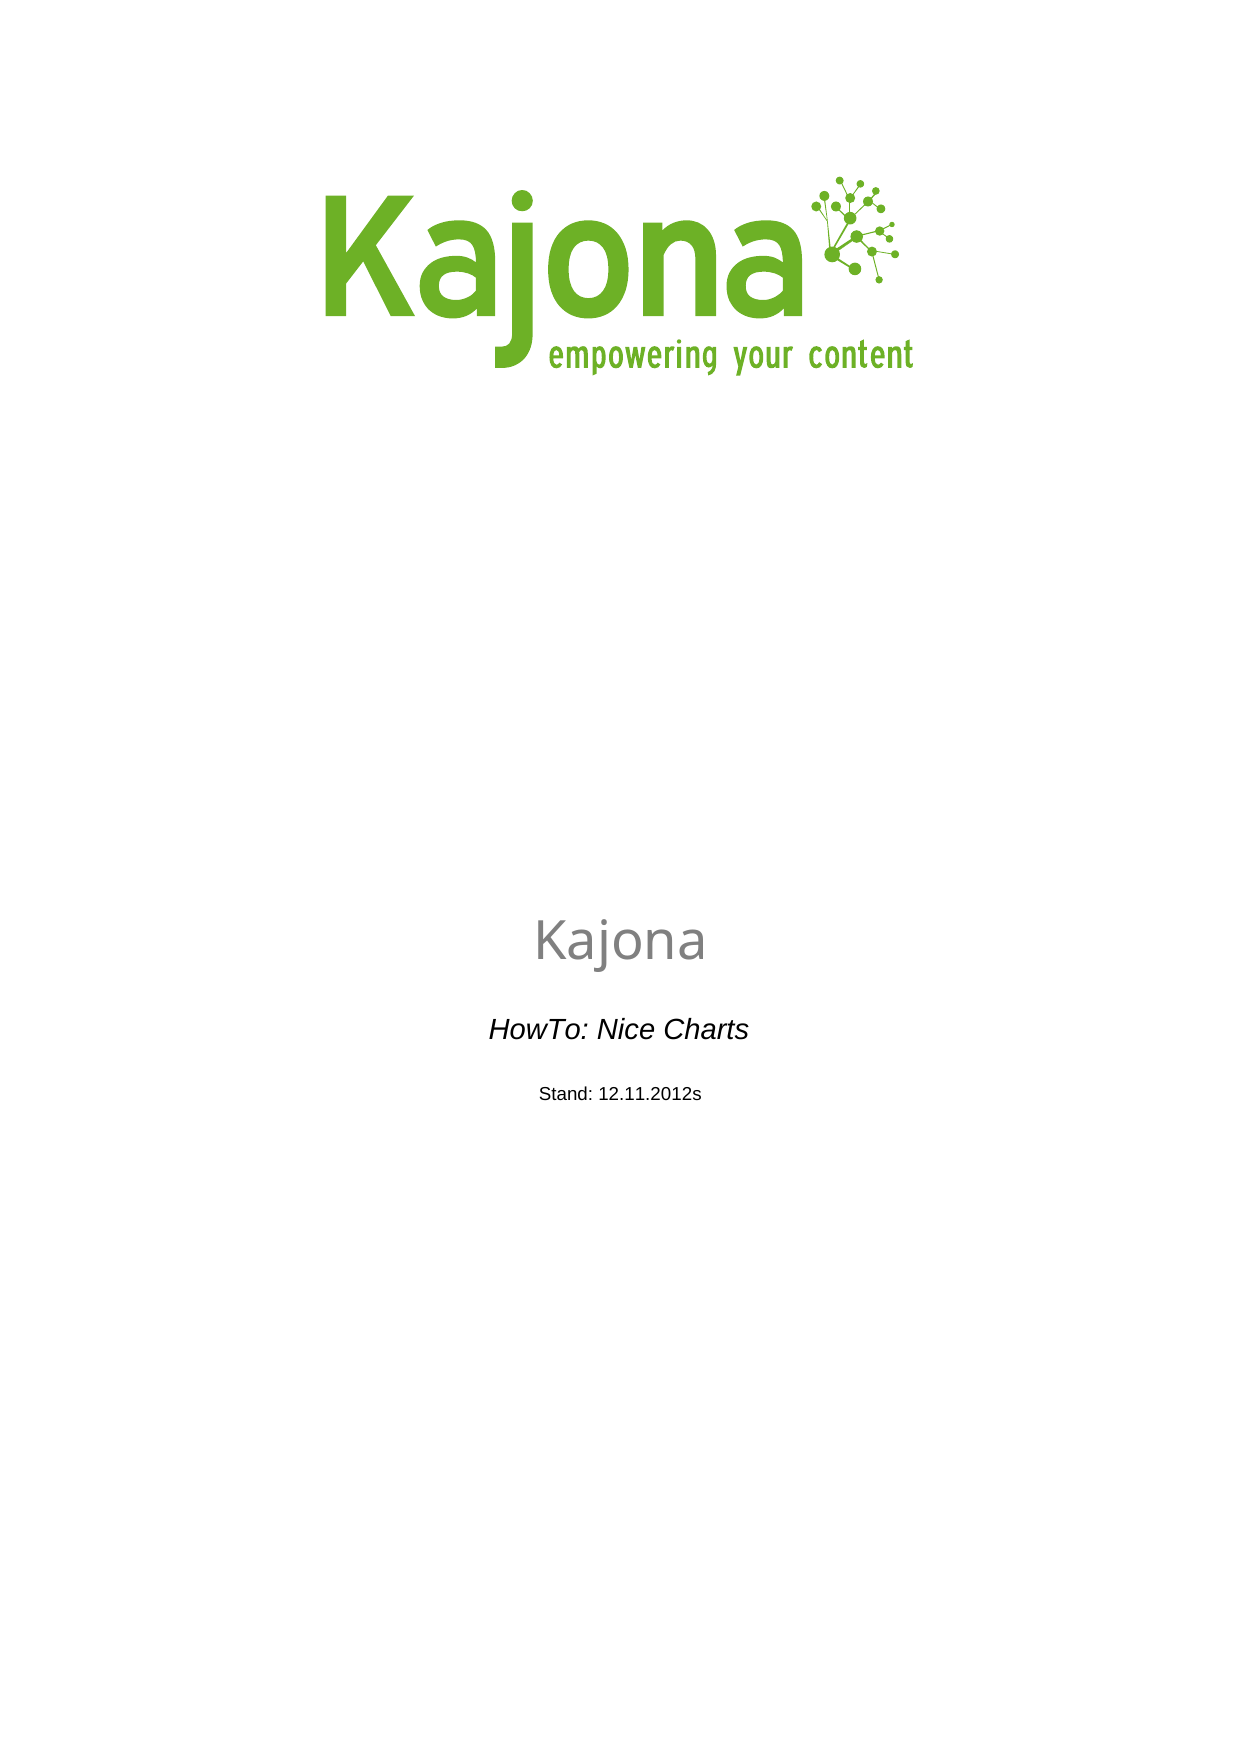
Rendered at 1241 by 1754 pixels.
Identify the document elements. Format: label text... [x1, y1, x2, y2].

title Kajona [118, 902, 1122, 975]
subtitle HowTo: Nice Charts [118, 1013, 1122, 1045]
subtitle Stand: 12.11.2012s [118, 1083, 1122, 1104]
